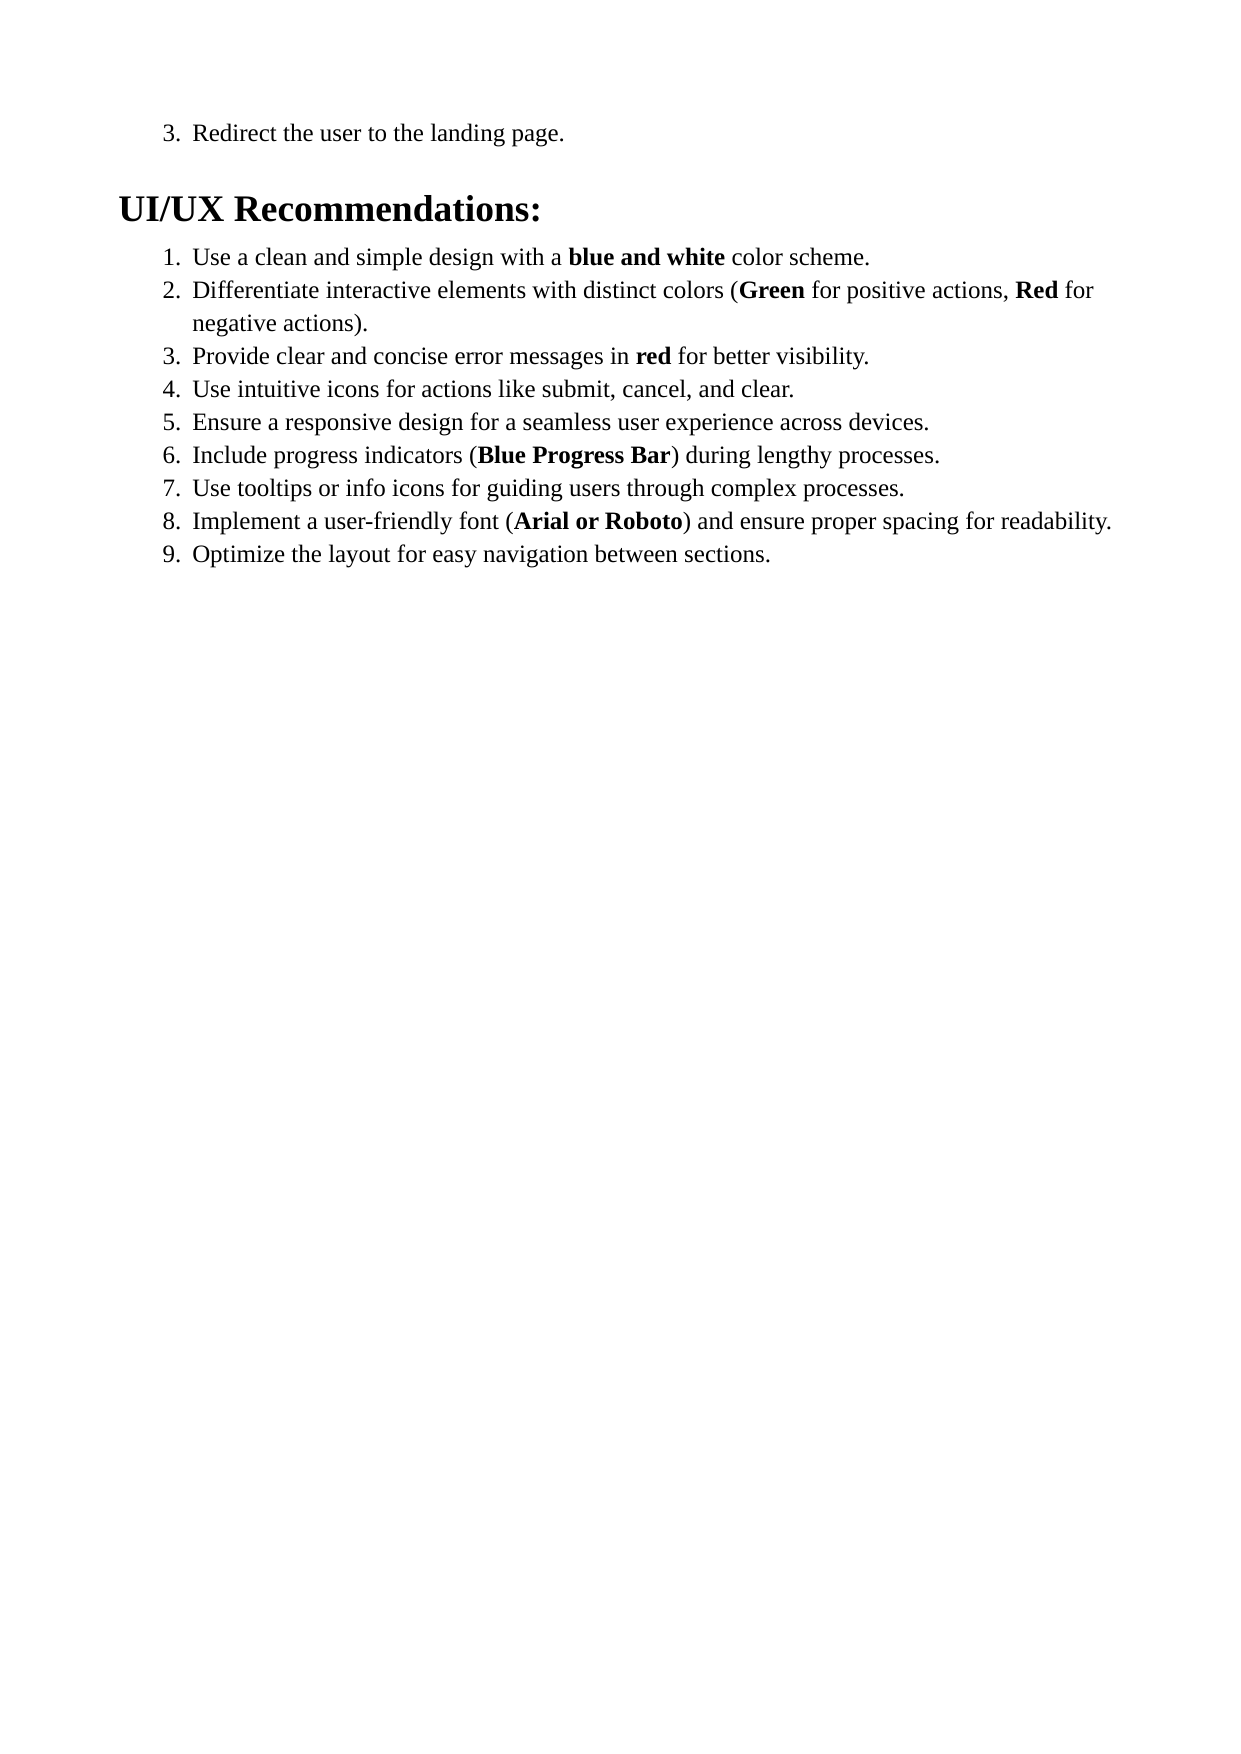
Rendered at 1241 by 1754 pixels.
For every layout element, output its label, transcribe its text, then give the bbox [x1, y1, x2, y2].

list Include progress indicators (Blue Progress Bar) during lengthy processes. [162, 440, 1122, 469]
list Differentiate interactive elements with distinct colors (Green for positive actions, Red for negative actions). [162, 275, 1122, 337]
list Ensure a responsive design for a seamless user experience across devices. [162, 407, 1122, 436]
list Redirect the user to the landing page. [162, 118, 1122, 147]
list Implement a user-friendly font (Arial or Roboto) and ensure proper spacing for readability. [162, 506, 1122, 535]
list Provide clear and concise error messages in red for better visibility. [162, 341, 1122, 370]
subtitle UI/UX Recommendations: [118, 187, 1122, 230]
list Use tooltips or info icons for guiding users through complex processes. [162, 473, 1122, 502]
list Use a clean and simple design with a blue and white color scheme. [162, 242, 1122, 271]
list Use intuitive icons for actions like submit, cancel, and clear. [162, 374, 1122, 403]
list Optimize the layout for easy navigation between sections. [162, 539, 1122, 568]
